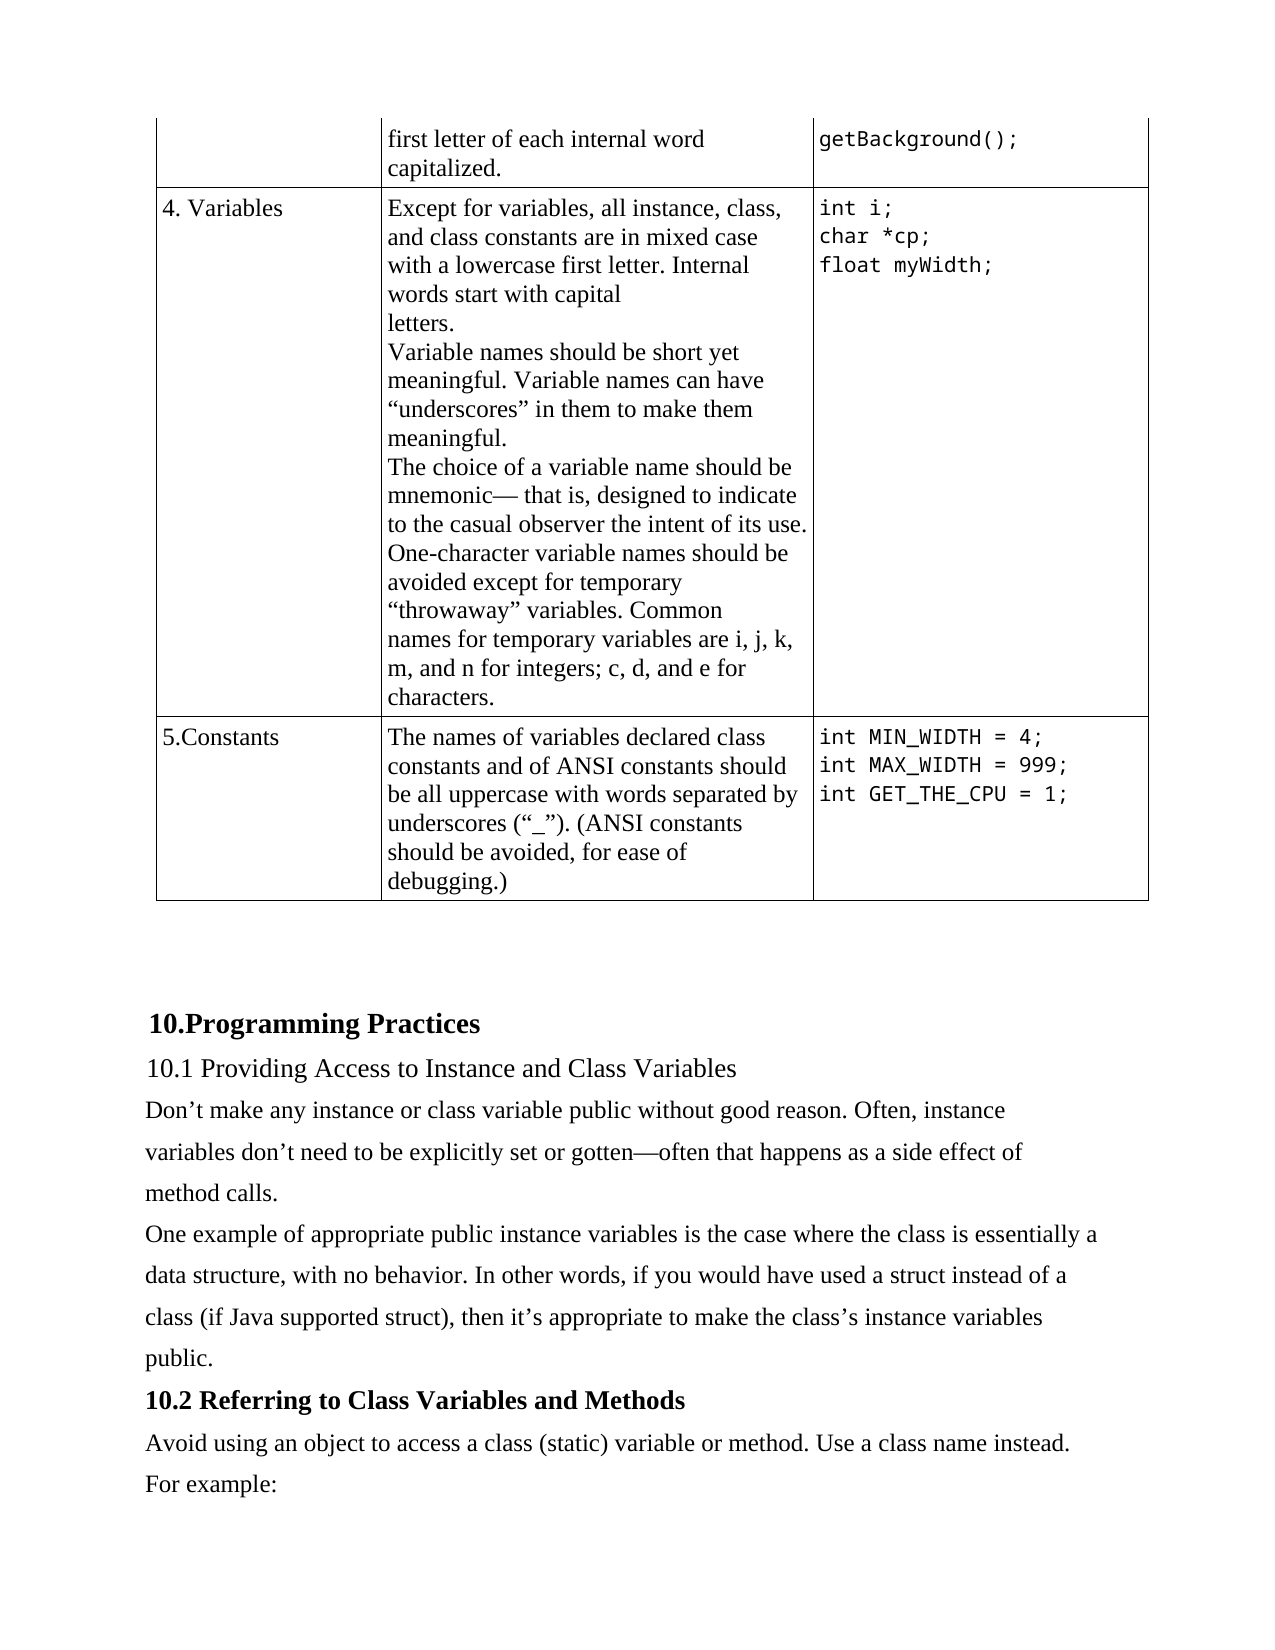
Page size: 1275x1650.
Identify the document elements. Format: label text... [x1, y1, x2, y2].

text data structure, with no behavior. In other words, if you would have used a struct instead of a [145, 1261, 1157, 1289]
text public. [145, 1343, 1157, 1372]
text For example: [145, 1469, 1157, 1498]
table_cell int i; char *cp; float myWidth; [814, 188, 1148, 716]
text method calls. [145, 1178, 1157, 1207]
text 10.Programming Practices [118, 1006, 1157, 1039]
table_cell 4. Variables [157, 188, 381, 716]
text variables don’t need to be explicitly set or gotten—often that happens as a side effect of [145, 1137, 1157, 1166]
table_cell The names of variables declared class constants and of ANSI constants should be all uppercase with words separated by underscores (“_”). (ANSI constants should be avoided, for ease of debugging.) [382, 717, 813, 900]
text Don’t make any instance or class variable public without good reason. Often, instance [145, 1096, 1157, 1124]
text One example of appropriate public instance variables is the case where the class is essentially a [145, 1219, 1157, 1248]
text 10.2 Referring to Class Variables and Methods [145, 1384, 1157, 1415]
table_cell Except for variables, all instance, class, and class constants are in mixed case with a lowercase first letter. Internal words start with capital letters. Variable names should be short yet meaningful. Variable names can have “underscores” in them to make them meaningful. The choice of a variable name should be mnemonic— that is, designed to indicate to the casual observer the intent of its use. One-character variable names should be avoided except for temporary “throwaway” variables. Common names for temporary variables are i, j, k, m, and n for integers; c, d, and e for characters. [382, 188, 813, 716]
text class (if Java supported struct), then it’s appropriate to make the class’s instance variables [145, 1302, 1157, 1331]
text Avoid using an object to access a class (static) variable or method. Use a class name instead. [145, 1428, 1157, 1457]
table_cell first letter of each internal word capitalized. [382, 118, 813, 187]
table_cell 5.Constants [157, 717, 381, 900]
table_cell int MIN_WIDTH = 4; int MAX_WIDTH = 999; int GET_THE_CPU = 1; [814, 717, 1148, 900]
text 10.1 Providing Access to Instance and Class Variables [146, 1052, 1157, 1083]
table_cell [157, 118, 381, 187]
table_cell getBackground(); [814, 118, 1148, 187]
